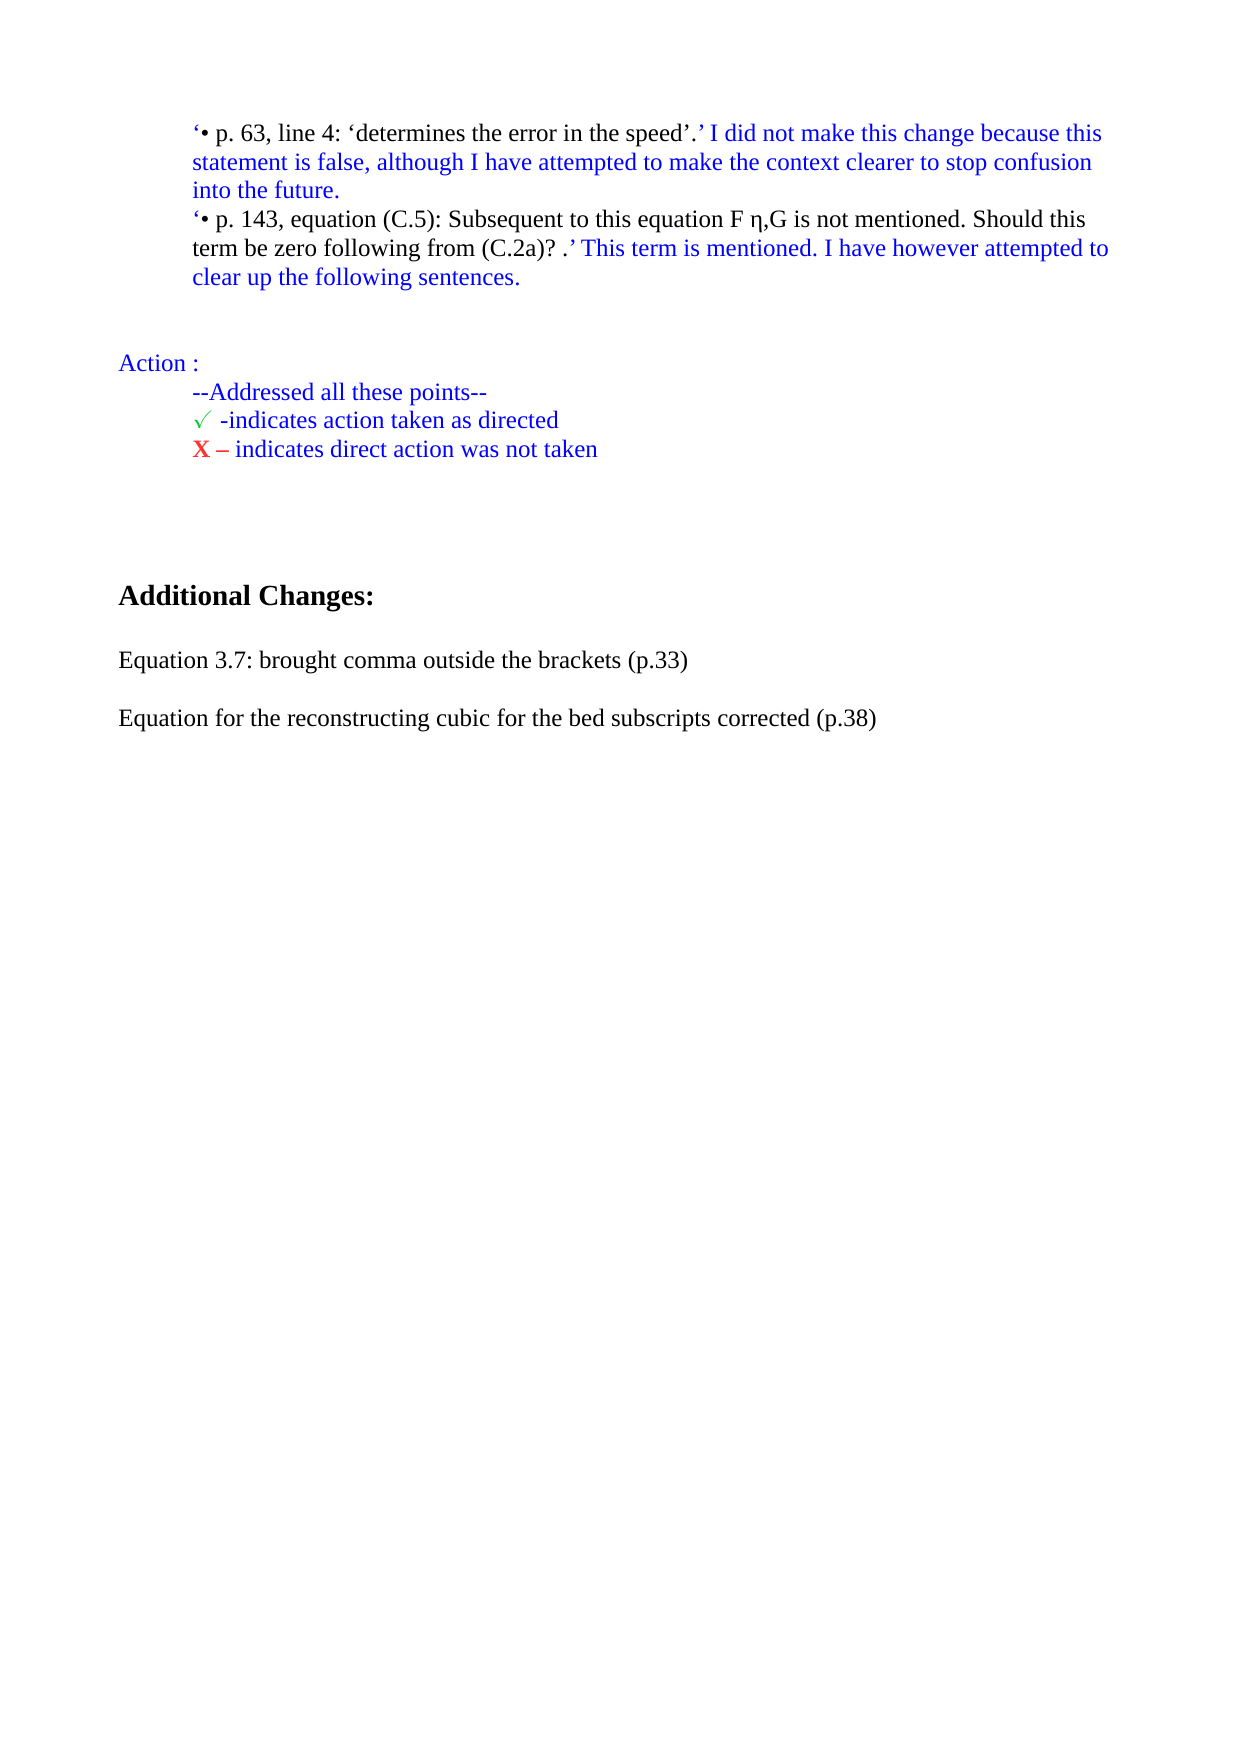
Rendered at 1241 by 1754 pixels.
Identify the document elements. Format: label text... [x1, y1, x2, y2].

text term be zero following from (C.2a)? .’ This term is mentioned. I have however attempted to clear up the following sentences. [192, 233, 1122, 291]
text ✓ -indicates action taken as directed [192, 406, 1122, 434]
text ‘• p. 63, line 4: ‘determines the error in the speed’.’ I did not make this change because this statement is false, although I have attempted to make the context clearer to stop confusion into the future. [192, 118, 1122, 204]
text Equation 3.7: brought comma outside the brackets (p.33) [118, 645, 1122, 674]
text X – indicates direct action was not taken [192, 434, 1122, 463]
text Action : [118, 348, 1122, 377]
text ‘• p. 143, equation (C.5): Subsequent to this equation F η,G is not mentioned. Should this [192, 204, 1122, 233]
text Equation for the reconstructing cubic for the bed subscripts corrected (p.38) [118, 703, 1122, 731]
text --Addressed all these points-- [192, 377, 1122, 406]
text Additional Changes: [118, 578, 1122, 612]
